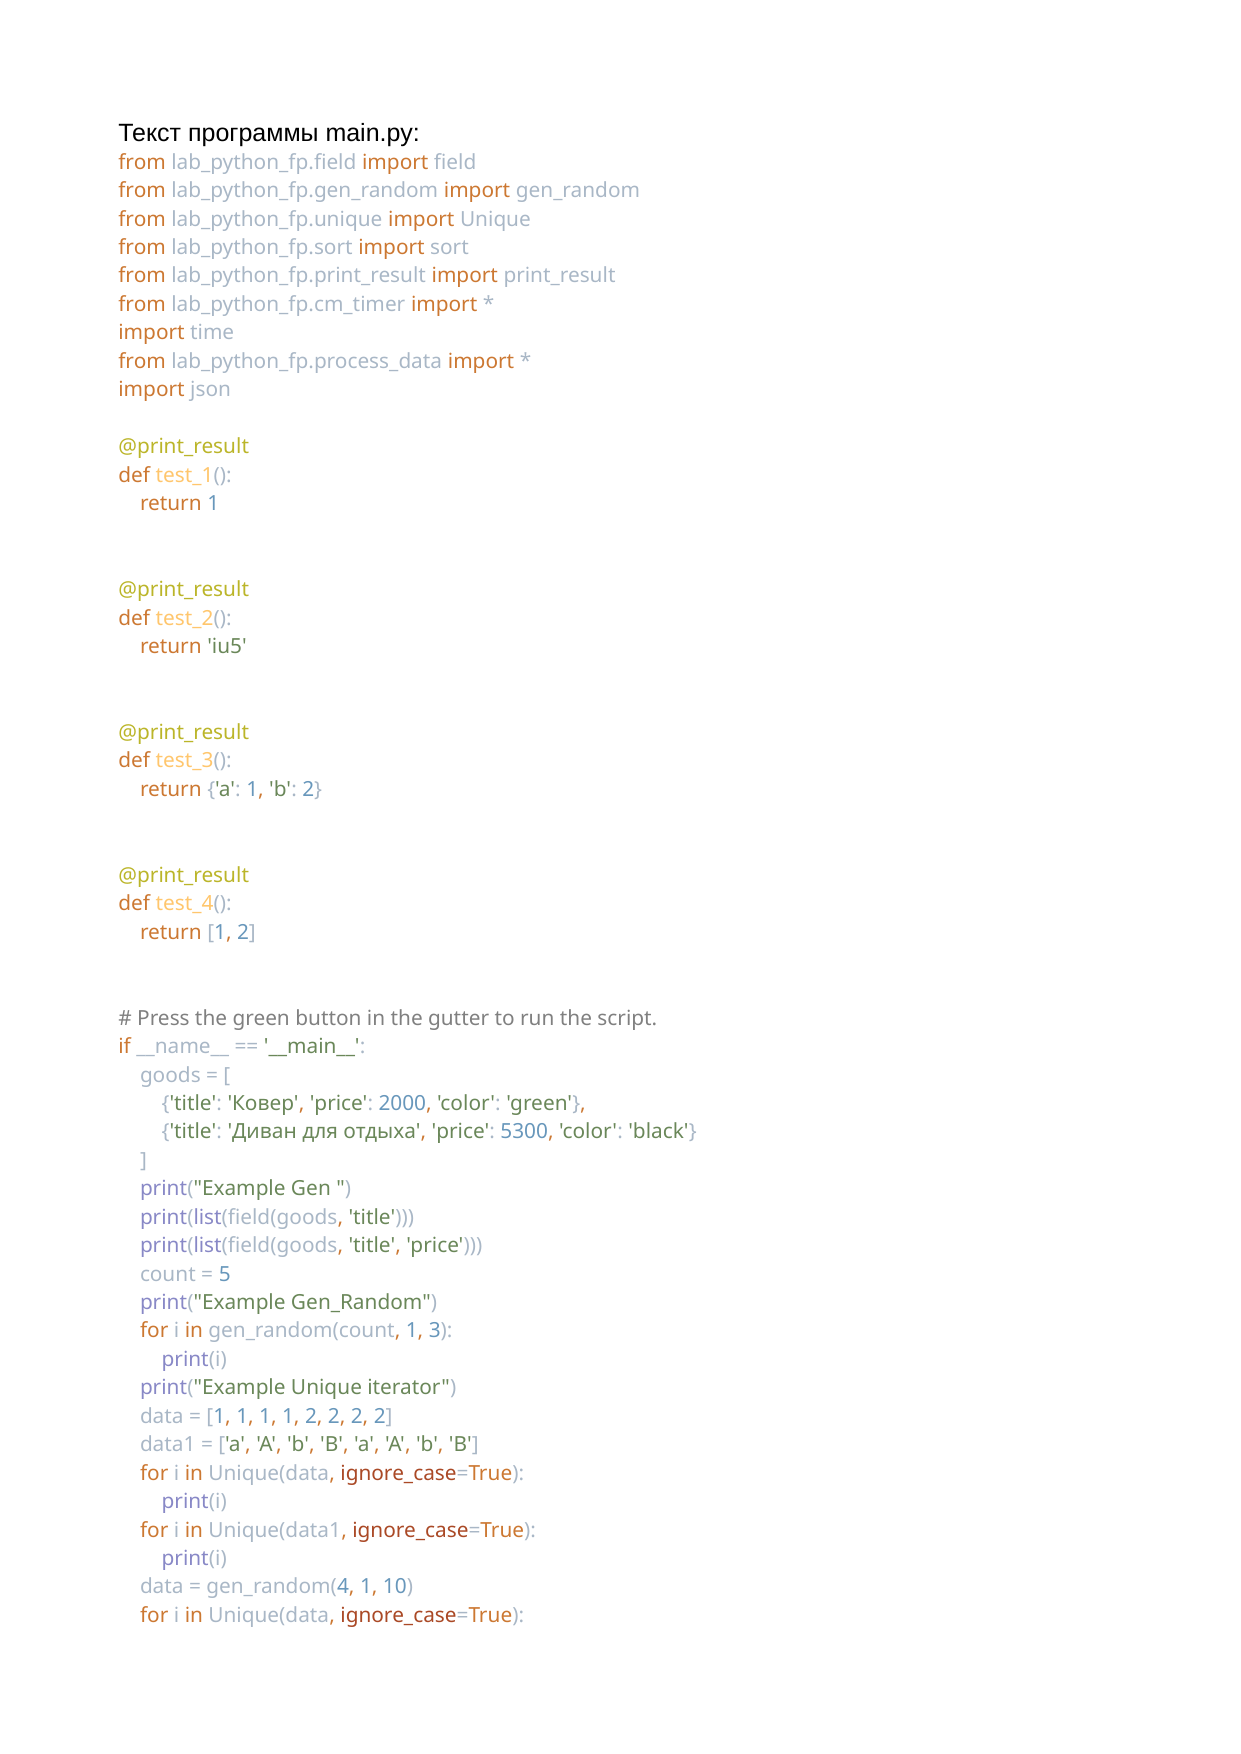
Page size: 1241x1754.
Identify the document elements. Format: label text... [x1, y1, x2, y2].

text from lab_python_fp.field import field from lab_python_fp.gen_random import gen_random from lab_python_fp.unique import Unique from lab_python_fp.sort import sort from lab_python_fp.print_result import print_result from lab_python_fp.cm_timer import * import time from lab_python_fp.process_data import * import json @print_result def test_1(): return 1 @print_result def test_2(): return 'iu5' @print_result def test_3(): return {'a': 1, 'b': 2} @print_result def test_4(): return [1, 2] # Press the green button in the gutter to run the script. if __name__ == '__main__': goods = [ {'title': 'Ковер', 'price': 2000, 'color': 'green'}, {'title': 'Диван для отдыха', 'price': 5300, 'color': 'black'} ] print("Example Gen ") print(list(field(goods, 'title'))) print(list(field(goods, 'title', 'price'))) count = 5 print("Example Gen_Random") for i in gen_random(count, 1, 3): print(i) print("Example Unique iterator") data = [1, 1, 1, 1, 2, 2, 2, 2] data1 = ['a', 'A', 'b', 'B', 'a', 'A', 'b', 'B'] for i in Unique(data, ignore_case=True): print(i) for i in Unique(data1, ignore_case=True): print(i) data = gen_random(4, 1, 10) for i in Unique(data, ignore_case=True): [118, 147, 1122, 1628]
text Текст программы main.py: [118, 118, 1122, 147]
